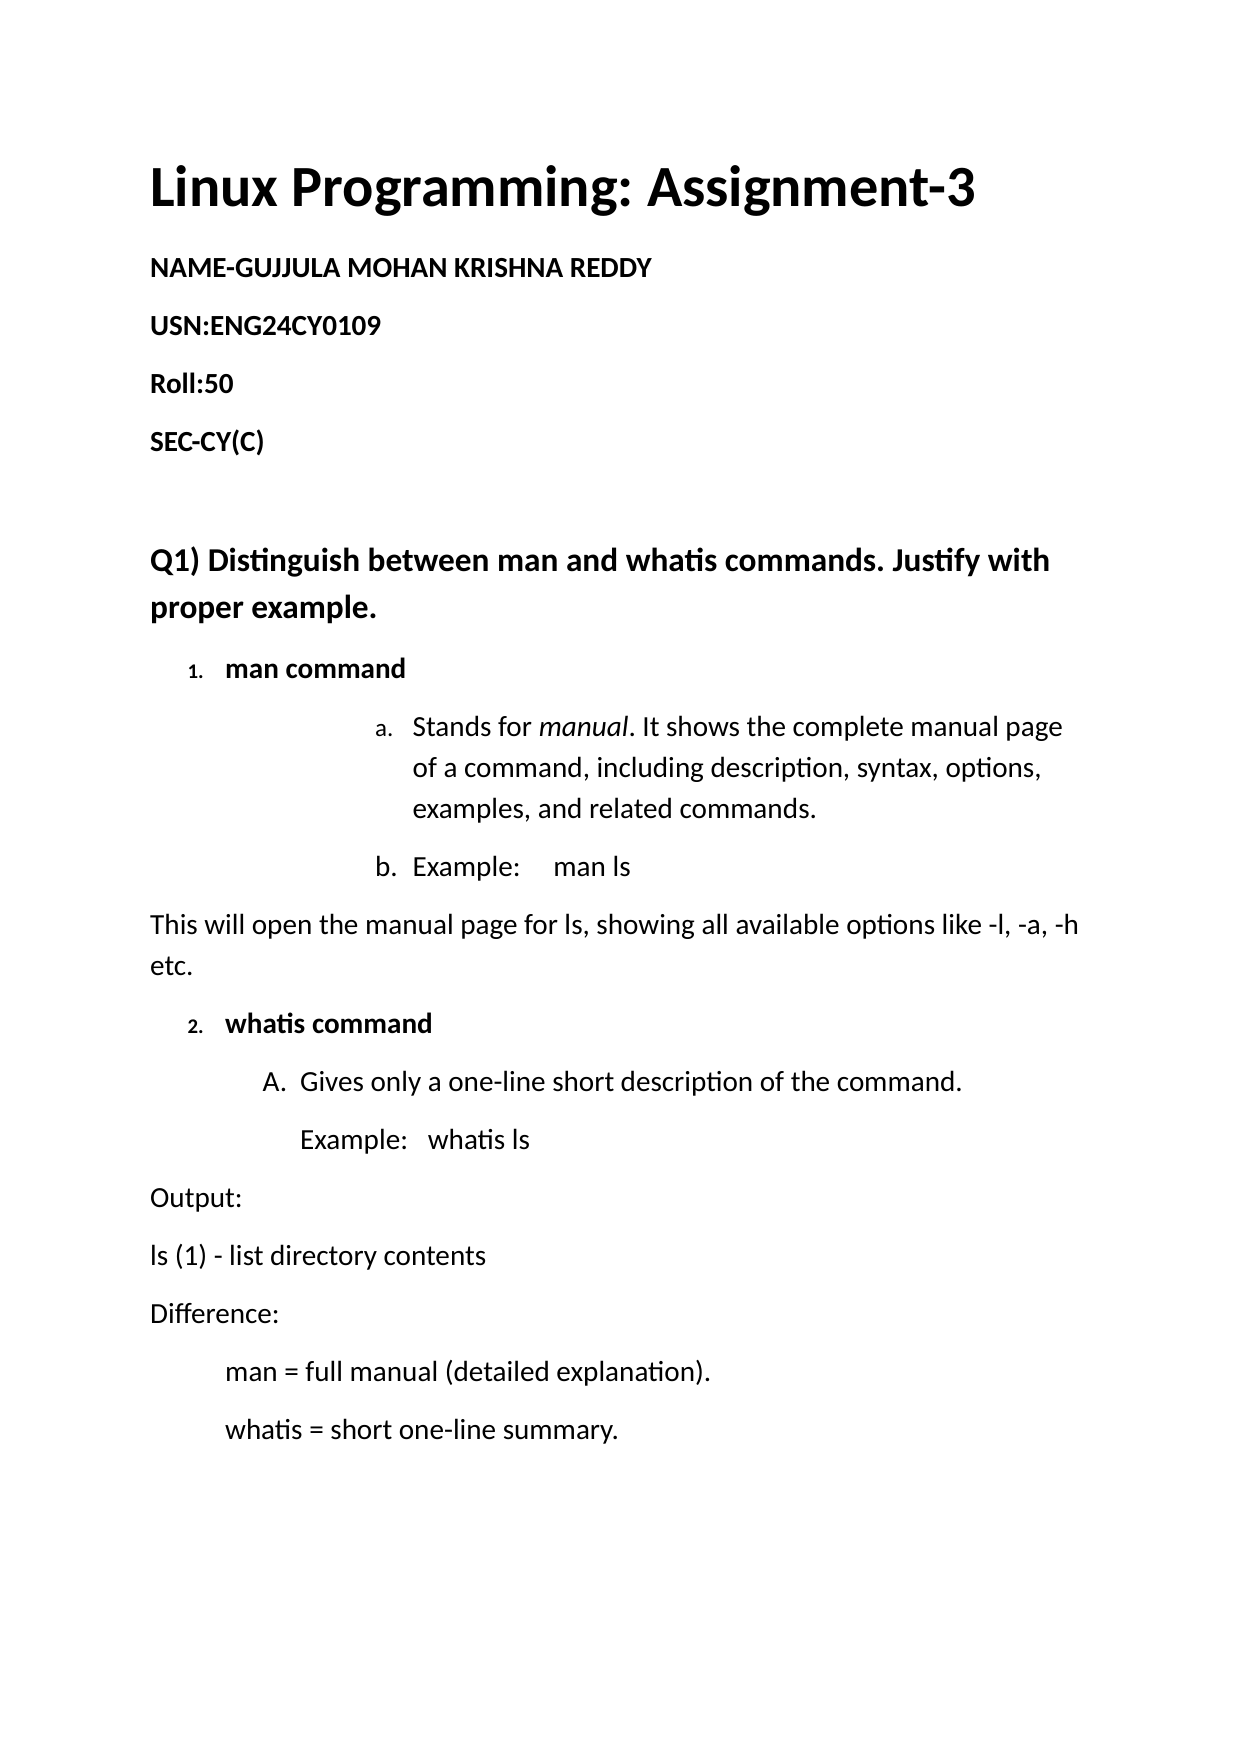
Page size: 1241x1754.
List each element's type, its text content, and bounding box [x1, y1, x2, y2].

text NAME-GUJJULA MOHAN KRISHNA REDDY [150, 249, 1090, 285]
list whatis command [187, 1005, 1090, 1041]
text Output: [150, 1179, 1090, 1215]
list Gives only a one-line short description of the command. [262, 1063, 1090, 1099]
list man command [187, 650, 1090, 686]
text whatis = short one-line summary. [225, 1411, 1090, 1446]
text USN:ENG24CY0109 [150, 307, 1090, 343]
text Linux Programming: Assignment-3 [150, 150, 1090, 221]
text Q1) Distinguish between man and whatis commands. Justify with proper example. [150, 539, 1090, 627]
text This will open the manual page for ls, showing all available options like -l, -a, -h etc. [150, 906, 1090, 983]
text ls (1) - list directory contents [150, 1237, 1090, 1273]
text SEC-CY(C) [150, 423, 1090, 459]
list Stands for manual. It shows the complete manual page of a command, including description, syntax, options, examples, and related commands. [375, 708, 1090, 826]
text Roll:50 [150, 365, 1090, 401]
text Difference: [150, 1295, 1090, 1331]
text Example: whatis ls [300, 1121, 1090, 1157]
text man = full manual (detailed explanation). [225, 1353, 1090, 1388]
list Example: man ls [375, 848, 1090, 884]
